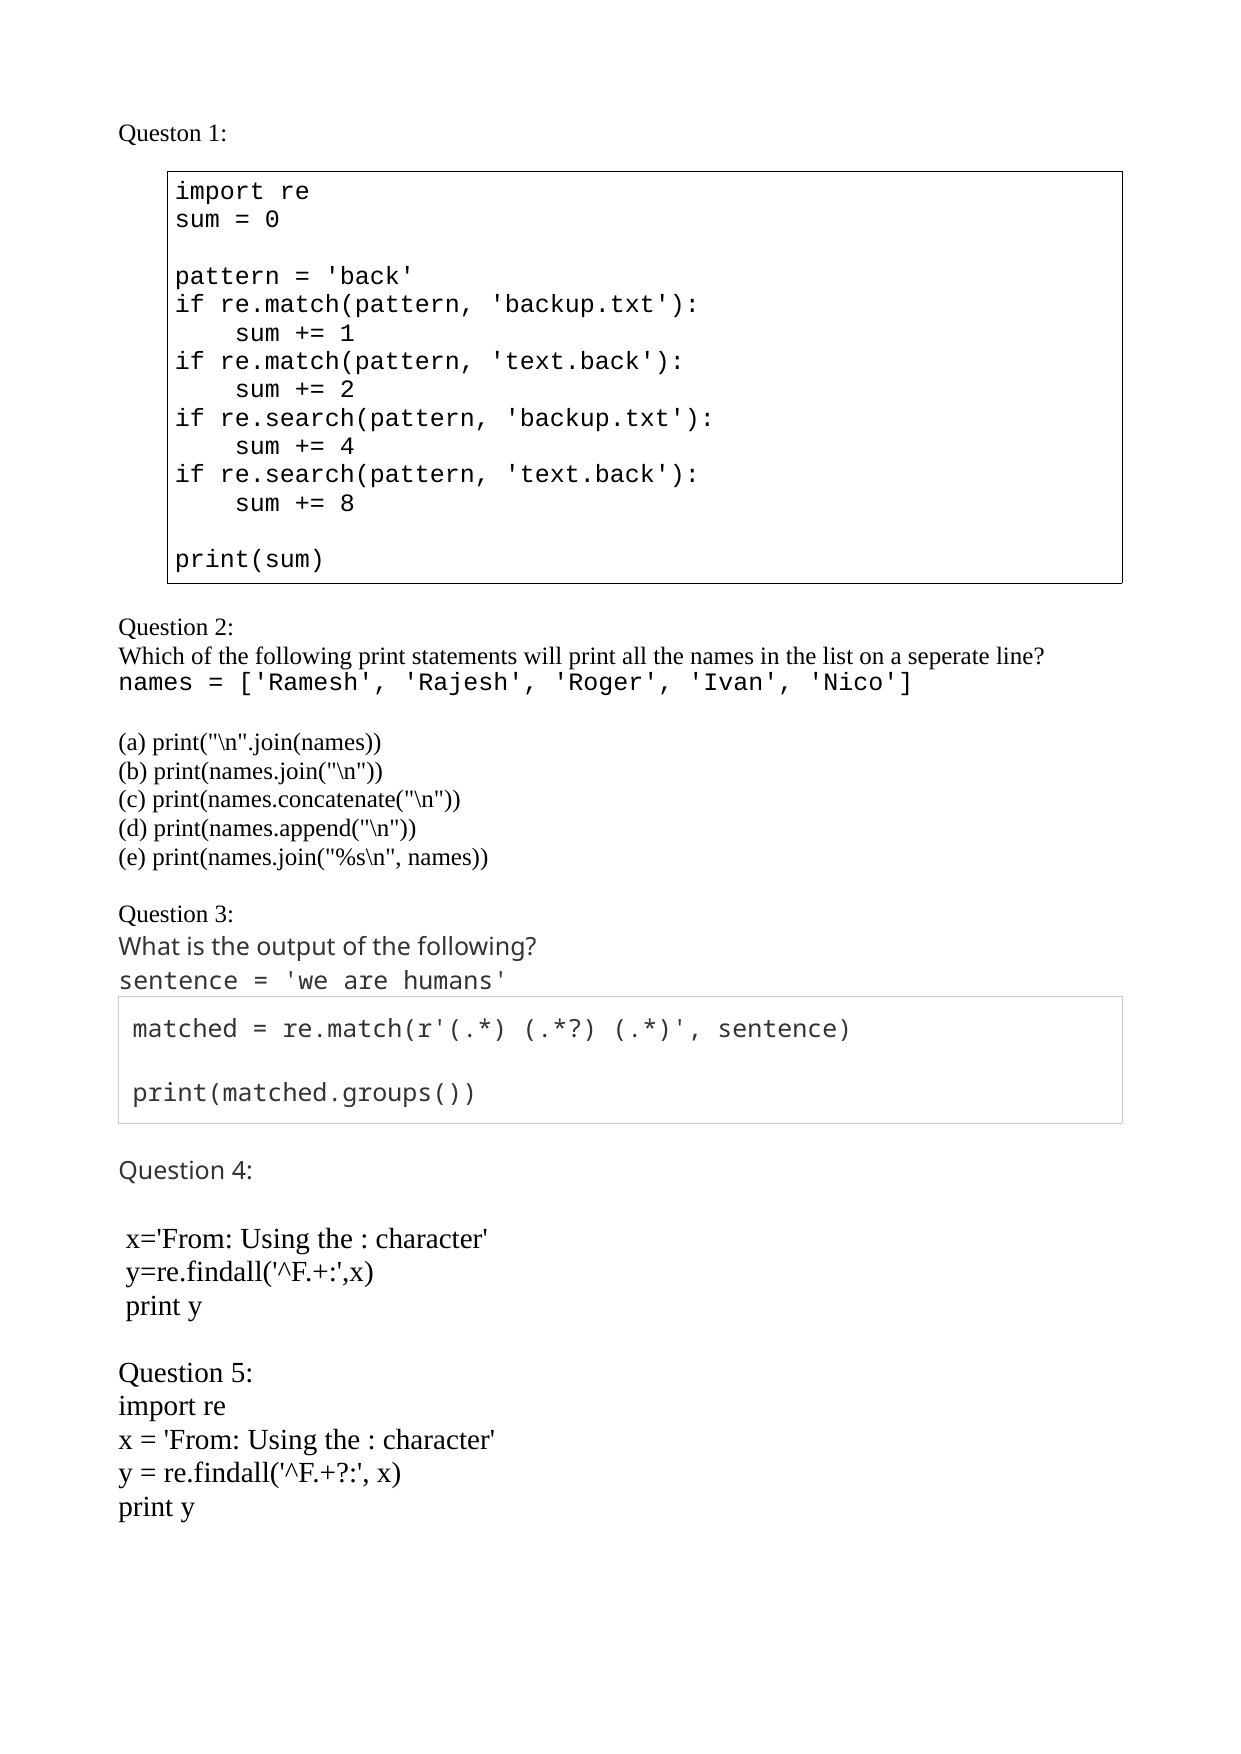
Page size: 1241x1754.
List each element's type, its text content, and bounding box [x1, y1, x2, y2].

text if re.match(pattern, 'text.back'): [168, 341, 1122, 369]
text if re.search(pattern, 'text.back'): [168, 454, 1122, 482]
text if re.match(pattern, 'backup.txt'): [168, 284, 1122, 312]
text import re [168, 172, 1122, 199]
text matched = re.match(r'(.*) (.*?) (.*)', sentence) [119, 997, 1122, 1045]
text print y [118, 1288, 1122, 1321]
text print y [118, 1489, 1122, 1523]
text x = 'From: Using the : character' [118, 1422, 1122, 1456]
text Queston 1: [118, 118, 1122, 147]
text (a) print("\n".join(names)) [118, 727, 1122, 756]
text Which of the following print statements will print all the names in the list on a seperate line? [118, 641, 1122, 670]
text sum = 0 [168, 199, 1122, 235]
text Question 4: [118, 1153, 1122, 1187]
text sum += 4 [168, 426, 1122, 454]
text Question 3: [118, 899, 1122, 928]
text pattern = 'back' [168, 256, 1122, 284]
text sum += 1 [168, 312, 1122, 341]
text x='From: Using the : character' [118, 1221, 1122, 1254]
text What is the output of the following? [118, 928, 1122, 962]
text (c) print(names.concatenate("\n")) [118, 784, 1122, 813]
text names = ['Ramesh', 'Rajesh', 'Roger', 'Ivan', 'Nico'] [118, 670, 1122, 698]
text (e) print(names.join("%s\n", names)) [118, 842, 1122, 871]
text import re [118, 1388, 1122, 1422]
text sentence = 'we are humans' [118, 962, 1122, 996]
text sum += 8 [168, 482, 1122, 518]
text if re.search(pattern, 'backup.txt'): [168, 397, 1122, 426]
text print(sum) [168, 539, 1122, 583]
text Question 2: [118, 612, 1122, 641]
text y = re.findall('^F.+?:', x) [118, 1456, 1122, 1489]
text (b) print(names.join("\n")) [118, 756, 1122, 784]
text y=re.findall('^F.+:',x) [118, 1254, 1122, 1288]
text sum += 2 [168, 369, 1122, 397]
text (d) print(names.append("\n")) [118, 813, 1122, 842]
text Question 5: [118, 1355, 1122, 1388]
text print(matched.groups()) [119, 1060, 1122, 1123]
